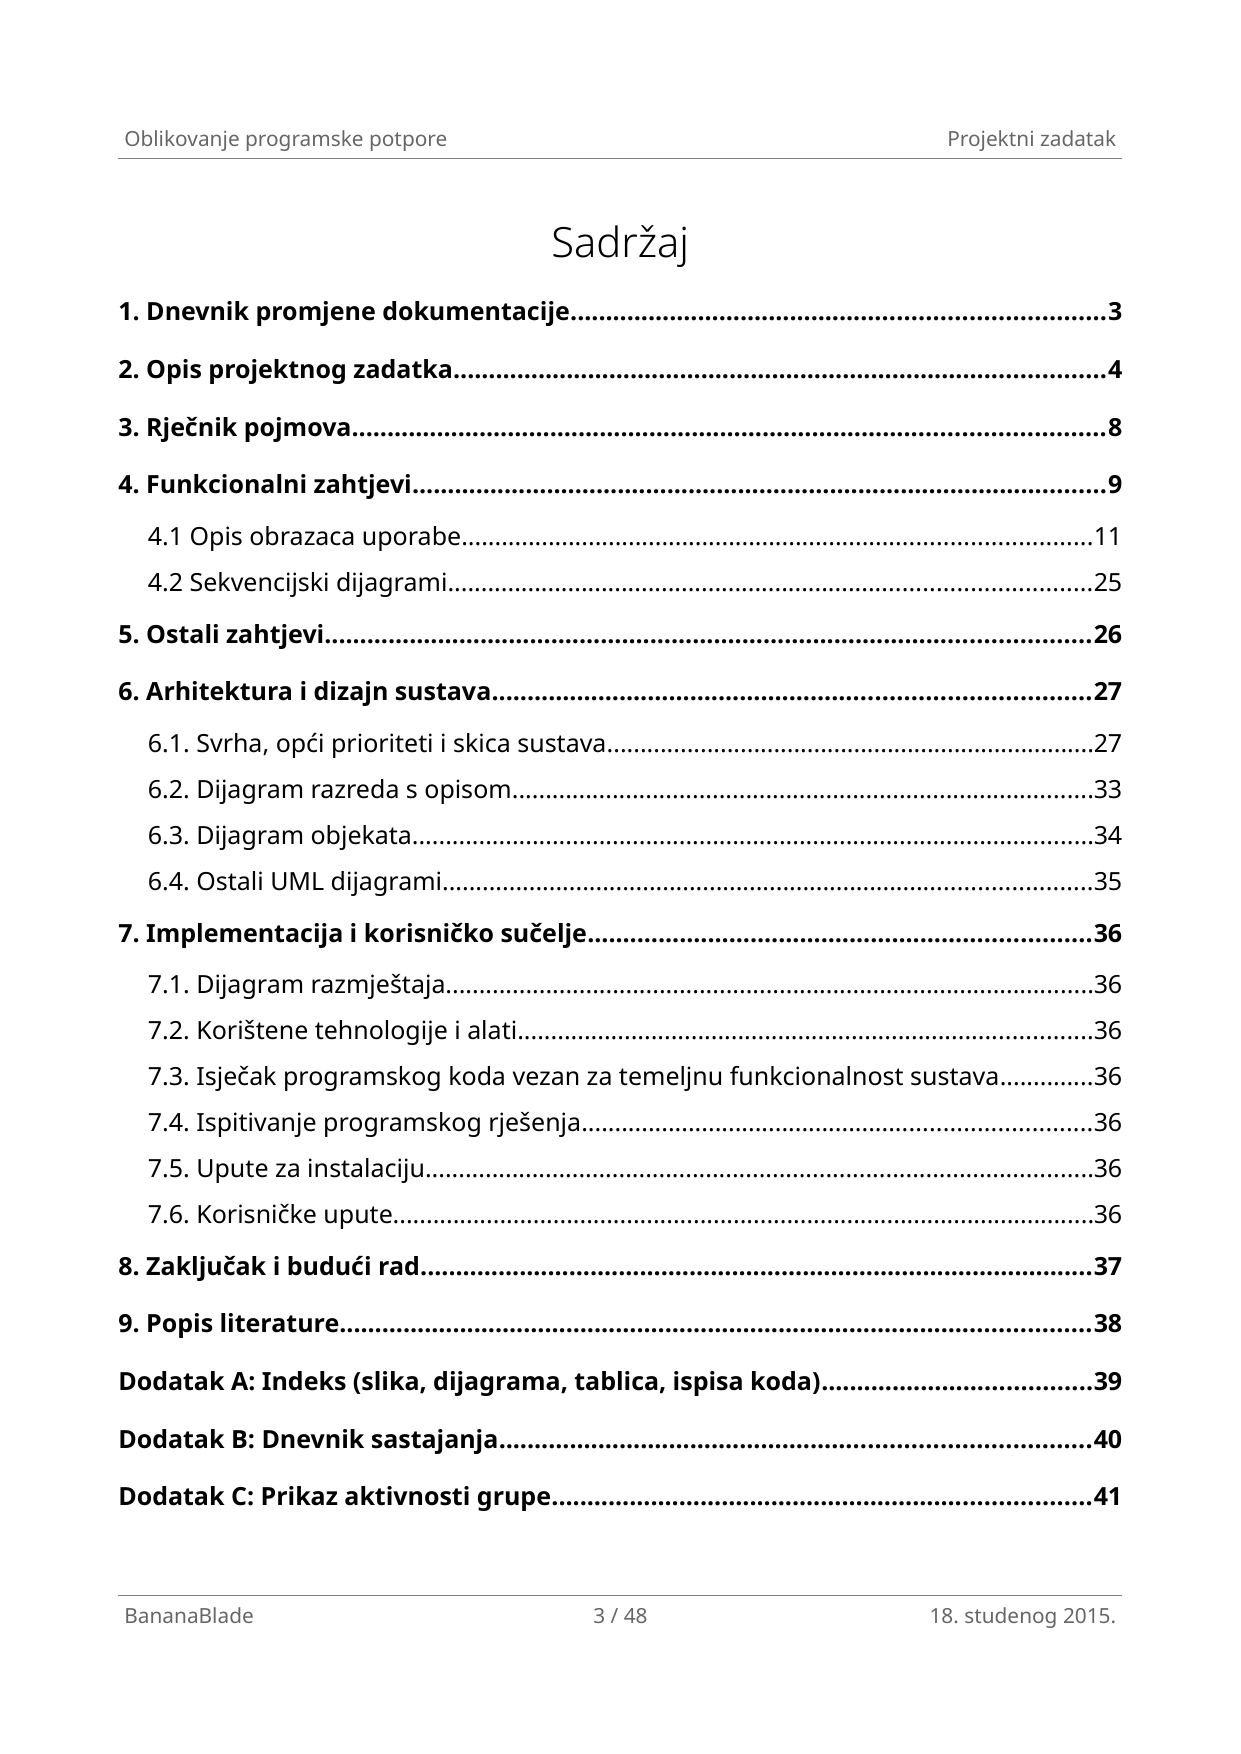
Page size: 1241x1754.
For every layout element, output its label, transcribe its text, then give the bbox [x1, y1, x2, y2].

text 7.6. Korisničke upute 36 [148, 1197, 1122, 1231]
text 4.2 Sekvencijski dijagrami 25 [148, 564, 1122, 599]
text Dodatak C: Prikaz aktivnosti grupe 41 [118, 1479, 1122, 1513]
text 4.1 Opis obrazaca uporabe 11 [148, 519, 1122, 553]
text 4. Funkcionalni zahtjevi 9 [118, 467, 1122, 501]
text 6. Arhitektura i dizajn sustava 27 [118, 674, 1122, 708]
text 6.4. Ostali UML dijagrami 35 [148, 863, 1122, 898]
text Dodatak A: Indeks (slika, dijagrama, tablica, ispisa koda) 39 [118, 1364, 1122, 1398]
text 5. Ostali zahtjevi 26 [118, 616, 1122, 650]
text 1. Dnevnik promjene dokumentacije 3 [118, 294, 1122, 328]
text 7.1. Dijagram razmještaja 36 [148, 967, 1122, 1001]
text 9. Popis literature 38 [118, 1306, 1122, 1340]
text 7. Implementacija i korisničko sučelje 36 [118, 915, 1122, 949]
text 7.5. Upute za instalaciju 36 [148, 1151, 1122, 1185]
text 7.2. Korištene tehnologije i alati 36 [148, 1013, 1122, 1047]
text 3. Rječnik pojmova 8 [118, 409, 1122, 443]
text 7.4. Ispitivanje programskog rješenja 36 [148, 1105, 1122, 1139]
text 6.1. Svrha, opći prioriteti i skica sustava 27 [148, 726, 1122, 760]
text 6.2. Dijagram razreda s opisom 33 [148, 772, 1122, 806]
text 2. Opis projektnog zadatka 4 [118, 352, 1122, 386]
text 8. Zaključak i budući rad 37 [118, 1248, 1122, 1283]
text Dodatak B: Dnevnik sastajanja 40 [118, 1421, 1122, 1455]
text 7.3. Isječak programskog koda vezan za temeljnu funkcionalnost sustava 36 [148, 1059, 1122, 1093]
subtitle Sadržaj [118, 213, 1122, 270]
text 6.3. Dijagram objekata 34 [148, 818, 1122, 852]
